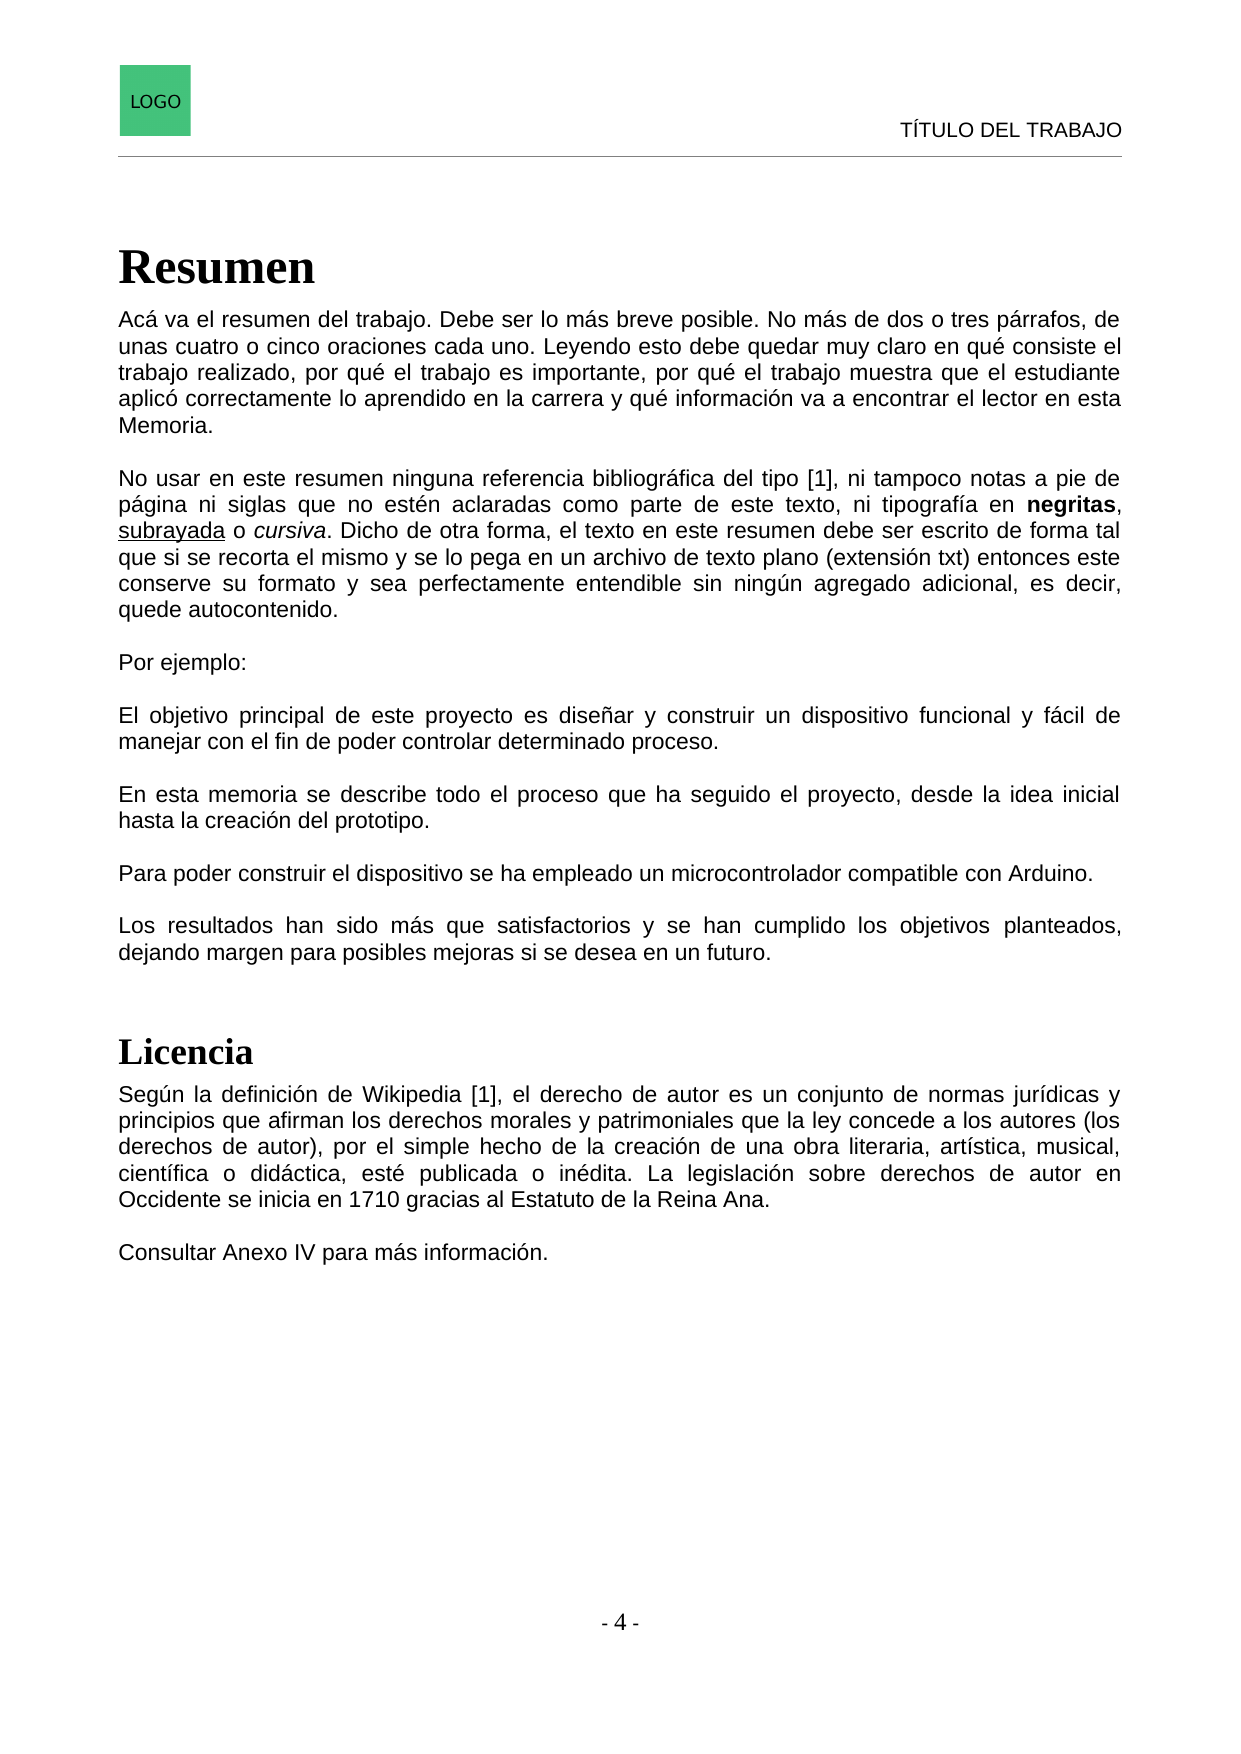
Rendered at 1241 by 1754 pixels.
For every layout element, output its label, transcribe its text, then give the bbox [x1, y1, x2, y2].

text En esta memoria se describe todo el proceso que ha seguido el proyecto, desde la idea inicial hasta la creación del prototipo. [118, 781, 1122, 833]
text Para poder construir el dispositivo se ha empleado un microcontrolador compatible con Arduino. [118, 860, 1122, 886]
subtitle Resumen [118, 236, 1122, 294]
text Por ejemplo: [118, 649, 1122, 675]
text Los resultados han sido más que satisfactorios y se han cumplido los objetivos planteados, dejando margen para posibles mejoras si se desea en un futuro. [118, 912, 1122, 965]
text Según la definición de Wikipedia [1], el derecho de autor es un conjunto de normas jurídicas y principios que afirman los derechos morales y patrimoniales que la ley concede a los autores (los derechos de autor), por el simple hecho de la creación de una obra literaria, artística, musical, científica o didáctica, esté publicada o inédita. La legislación sobre derechos de autor en Occidente se inicia en 1710 gracias al Estatuto de la Reina Ana. [118, 1081, 1122, 1212]
text No usar en este resumen ninguna referencia bibliográfica del tipo [1], ni tampoco notas a pie de página ni siglas que no estén aclaradas como parte de este texto, ni tipografía en negritas, subrayada o cursiva. Dicho de otra forma, el texto en este resumen debe ser escrito de forma tal que si se recorta el mismo y se lo pega en un archivo de texto plano (extensión txt) entonces este conserve su formato y sea perfectamente entendible sin ningún agregado adicional, es decir, quede autocontenido. [118, 464, 1122, 623]
text El objetivo principal de este proyecto es diseñar y construir un dispositivo funcional y fácil de manejar con el fin de poder controlar determinado proceso. [118, 702, 1122, 754]
picture [119, 65, 191, 136]
text Consultar Anexo IV para más información. [118, 1239, 1122, 1265]
text Acá va el resumen del trabajo. Debe ser lo más breve posible. No más de dos o tres párrafos, de unas cuatro o cinco oraciones cada uno. Leyendo esto debe quedar muy claro en qué consiste el trabajo realizado, por qué el trabajo es importante, por qué el trabajo muestra que el estudiante aplicó correctamente lo aprendido en la carrera y qué información va a encontrar el lector en esta Memoria. [118, 306, 1122, 438]
subtitle Licencia [118, 1029, 1122, 1072]
